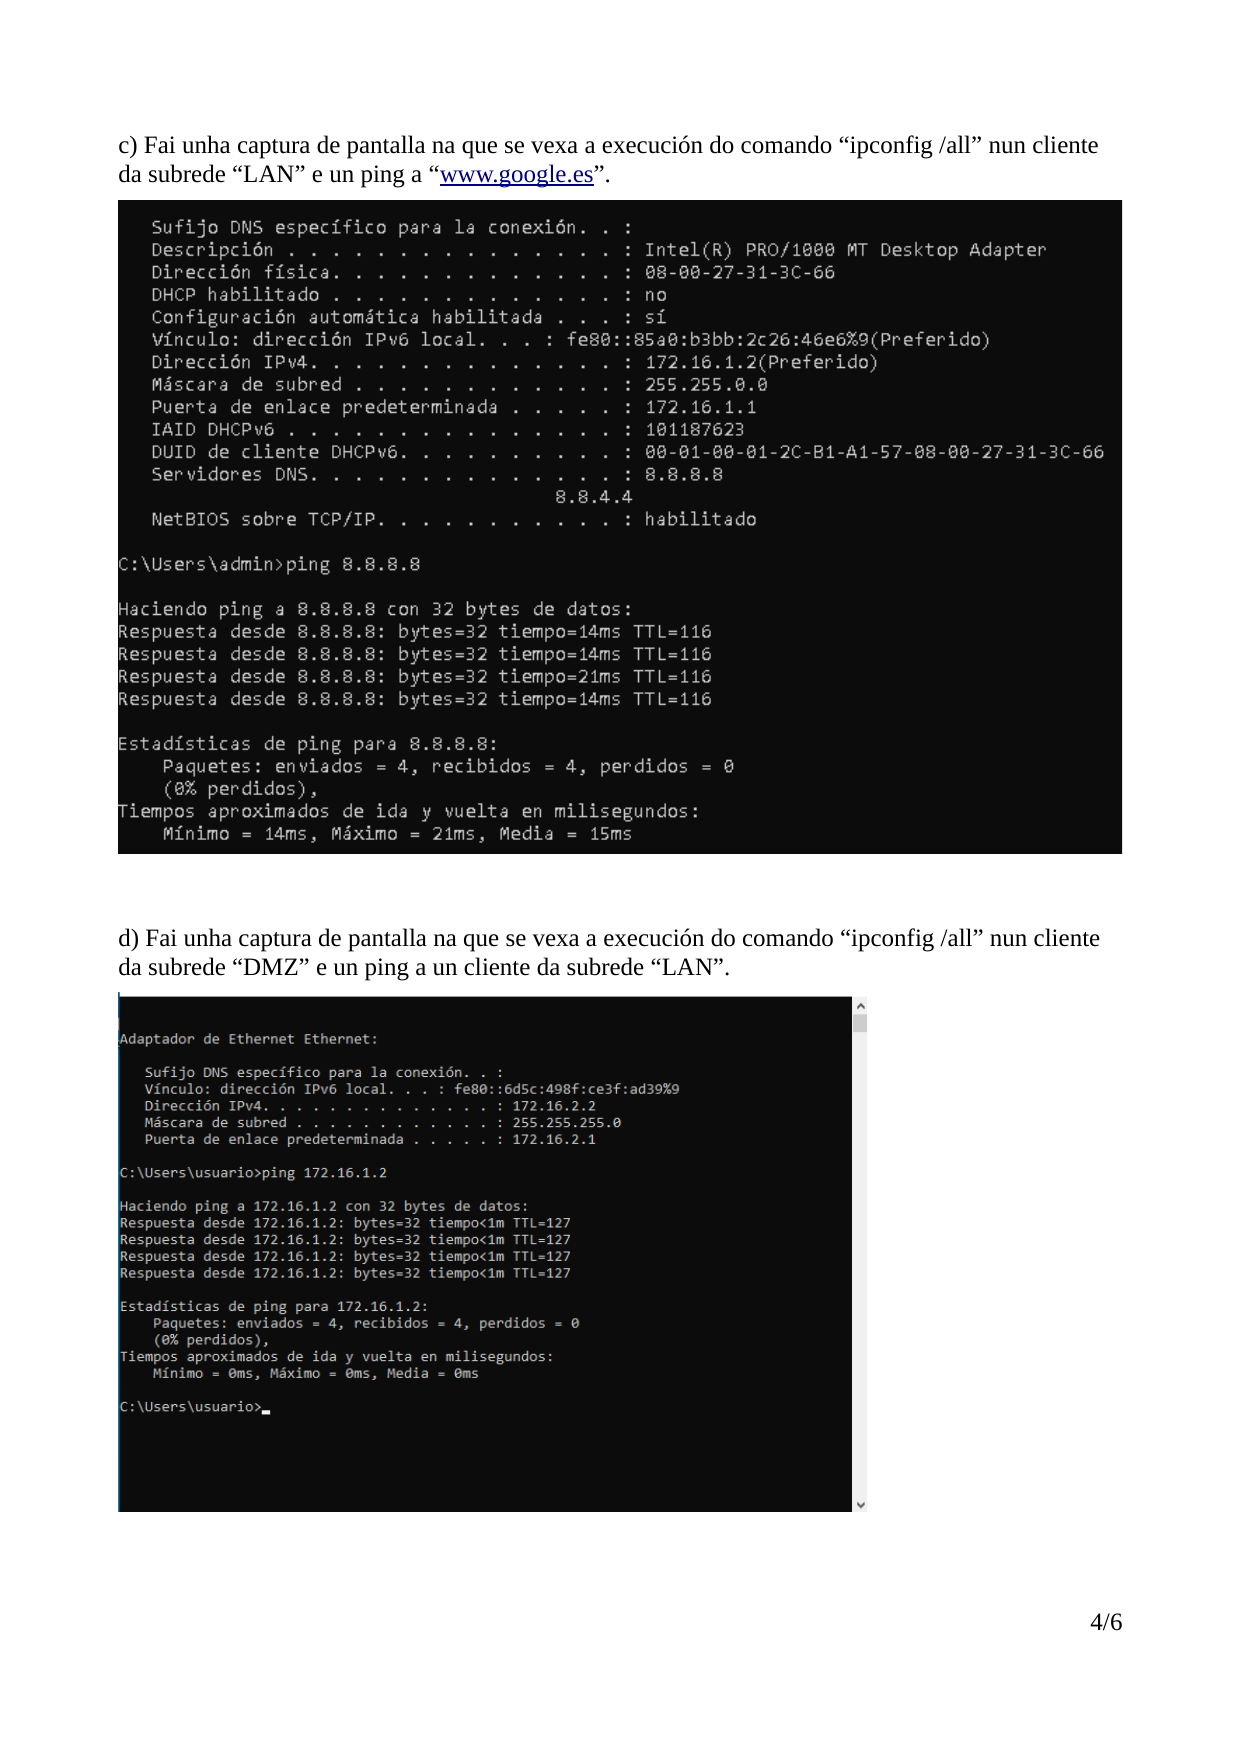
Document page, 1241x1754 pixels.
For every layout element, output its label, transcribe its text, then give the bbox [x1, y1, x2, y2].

picture [642, 992, 868, 1512]
subtitle c) Fai unha captura de pantalla na que se vexa a execución do comando “ipconfig /all” nun cliente da subrede “LAN” e un ping a “www.google.es”. [118, 131, 1122, 188]
subtitle d) Fai unha captura de pantalla na que se vexa a execución do comando “ipconfig /all” nun cliente da subrede “DMZ” e un ping a un cliente da subrede “LAN”. [118, 923, 1122, 981]
picture [118, 200, 1123, 854]
